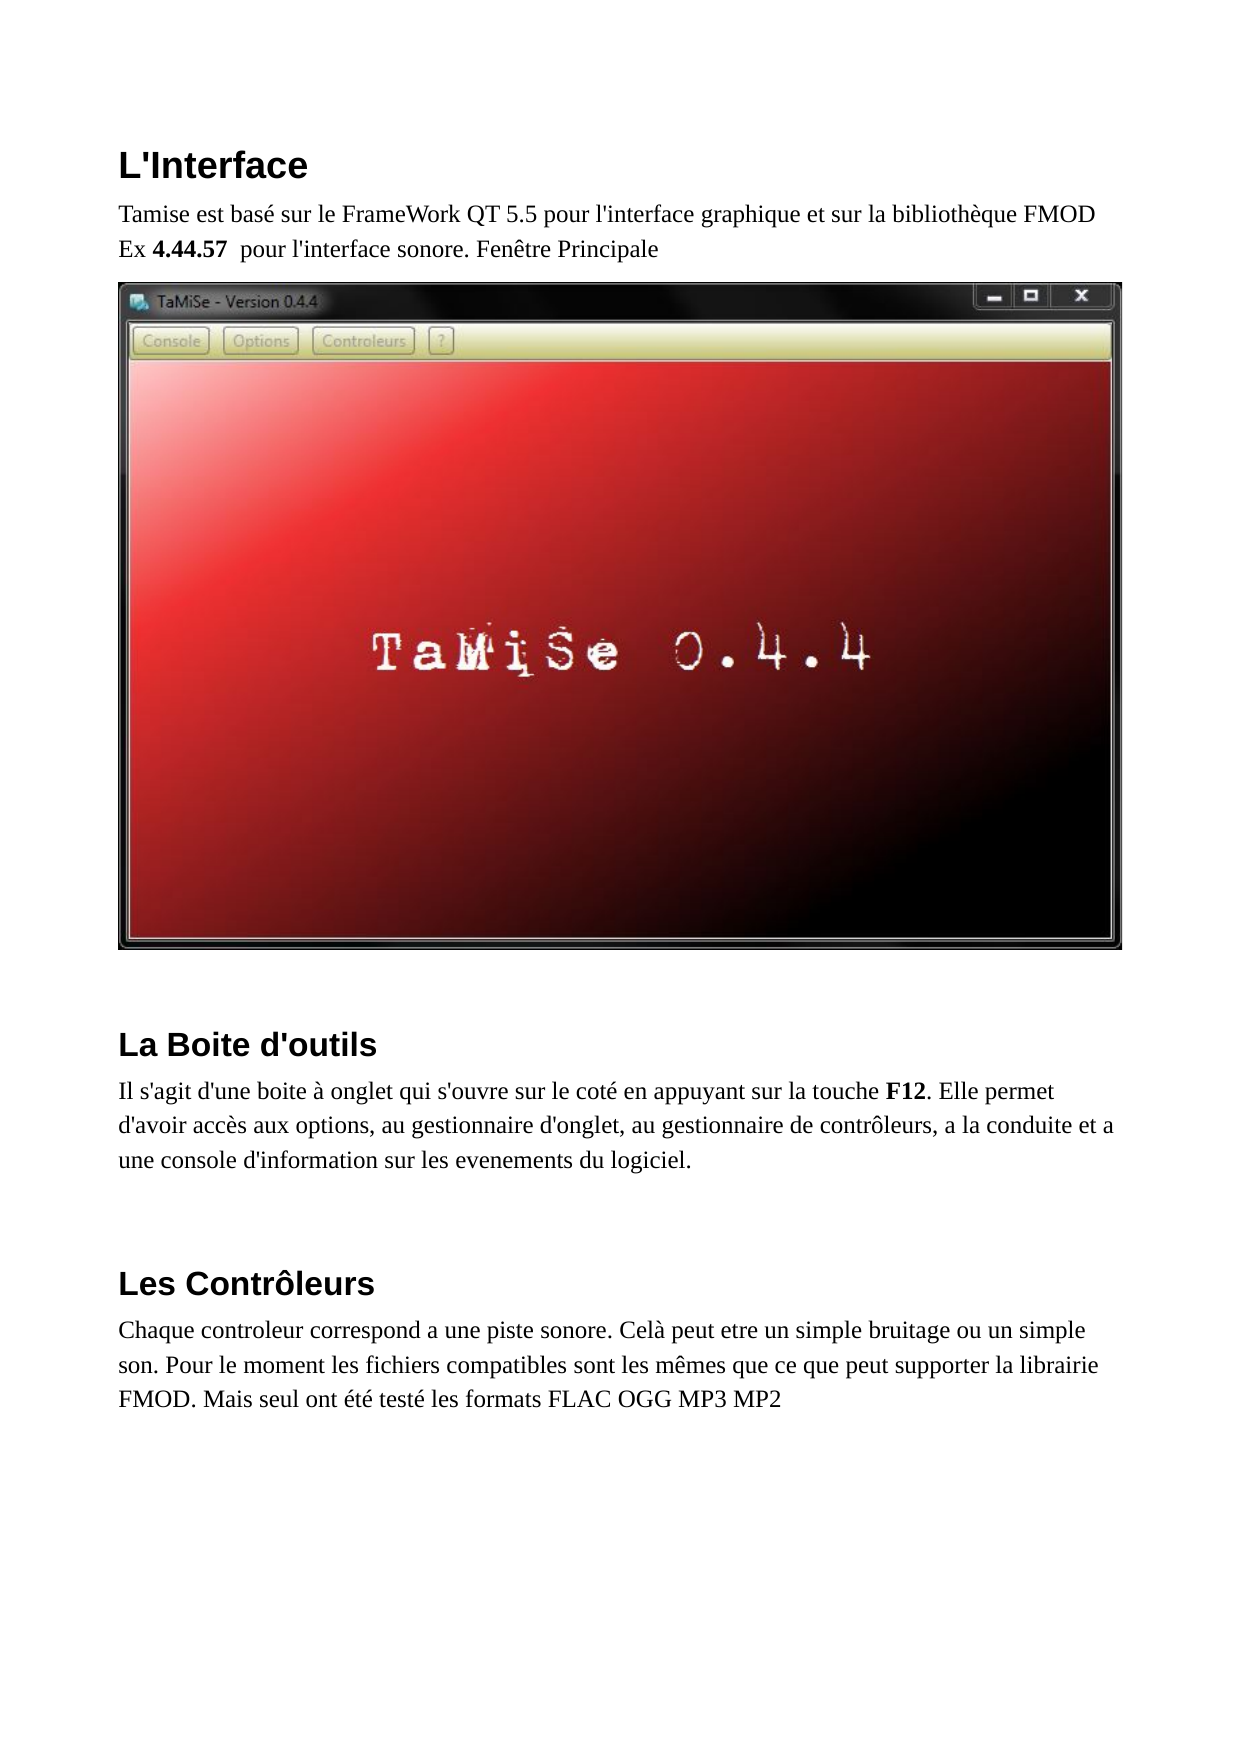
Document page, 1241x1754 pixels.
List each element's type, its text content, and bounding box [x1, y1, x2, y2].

text Chaque controleur correspond a une piste sonore. Celà peut etre un simple bruitage ou un simple son. Pour le moment les fichiers compatibles sont les mêmes que ce que peut supporter la librairie FMOD. Mais seul ont été testé les formats FLAC OGG MP3 MP2 [118, 1315, 1122, 1413]
picture [118, 282, 1123, 950]
subtitle Les Contrôleurs [118, 1264, 1122, 1303]
subtitle L'Interface [118, 143, 1122, 187]
text Tamise est basé sur le FrameWork QT 5.5 pour l'interface graphique et sur la bibliothèque FMOD Ex 4.44.57 pour l'interface sonore. Fenêtre Principale [118, 199, 1122, 262]
subtitle La Boite d'outils [118, 1025, 1122, 1064]
text Il s'agit d'une boite à onglet qui s'ouvre sur le coté en appuyant sur la touche F12. Elle permet d'avoir accès aux options, au gestionnaire d'onglet, au gestionnaire de contrôleurs, a la conduite et a une console d'information sur les evenements du logiciel. [118, 1076, 1122, 1174]
